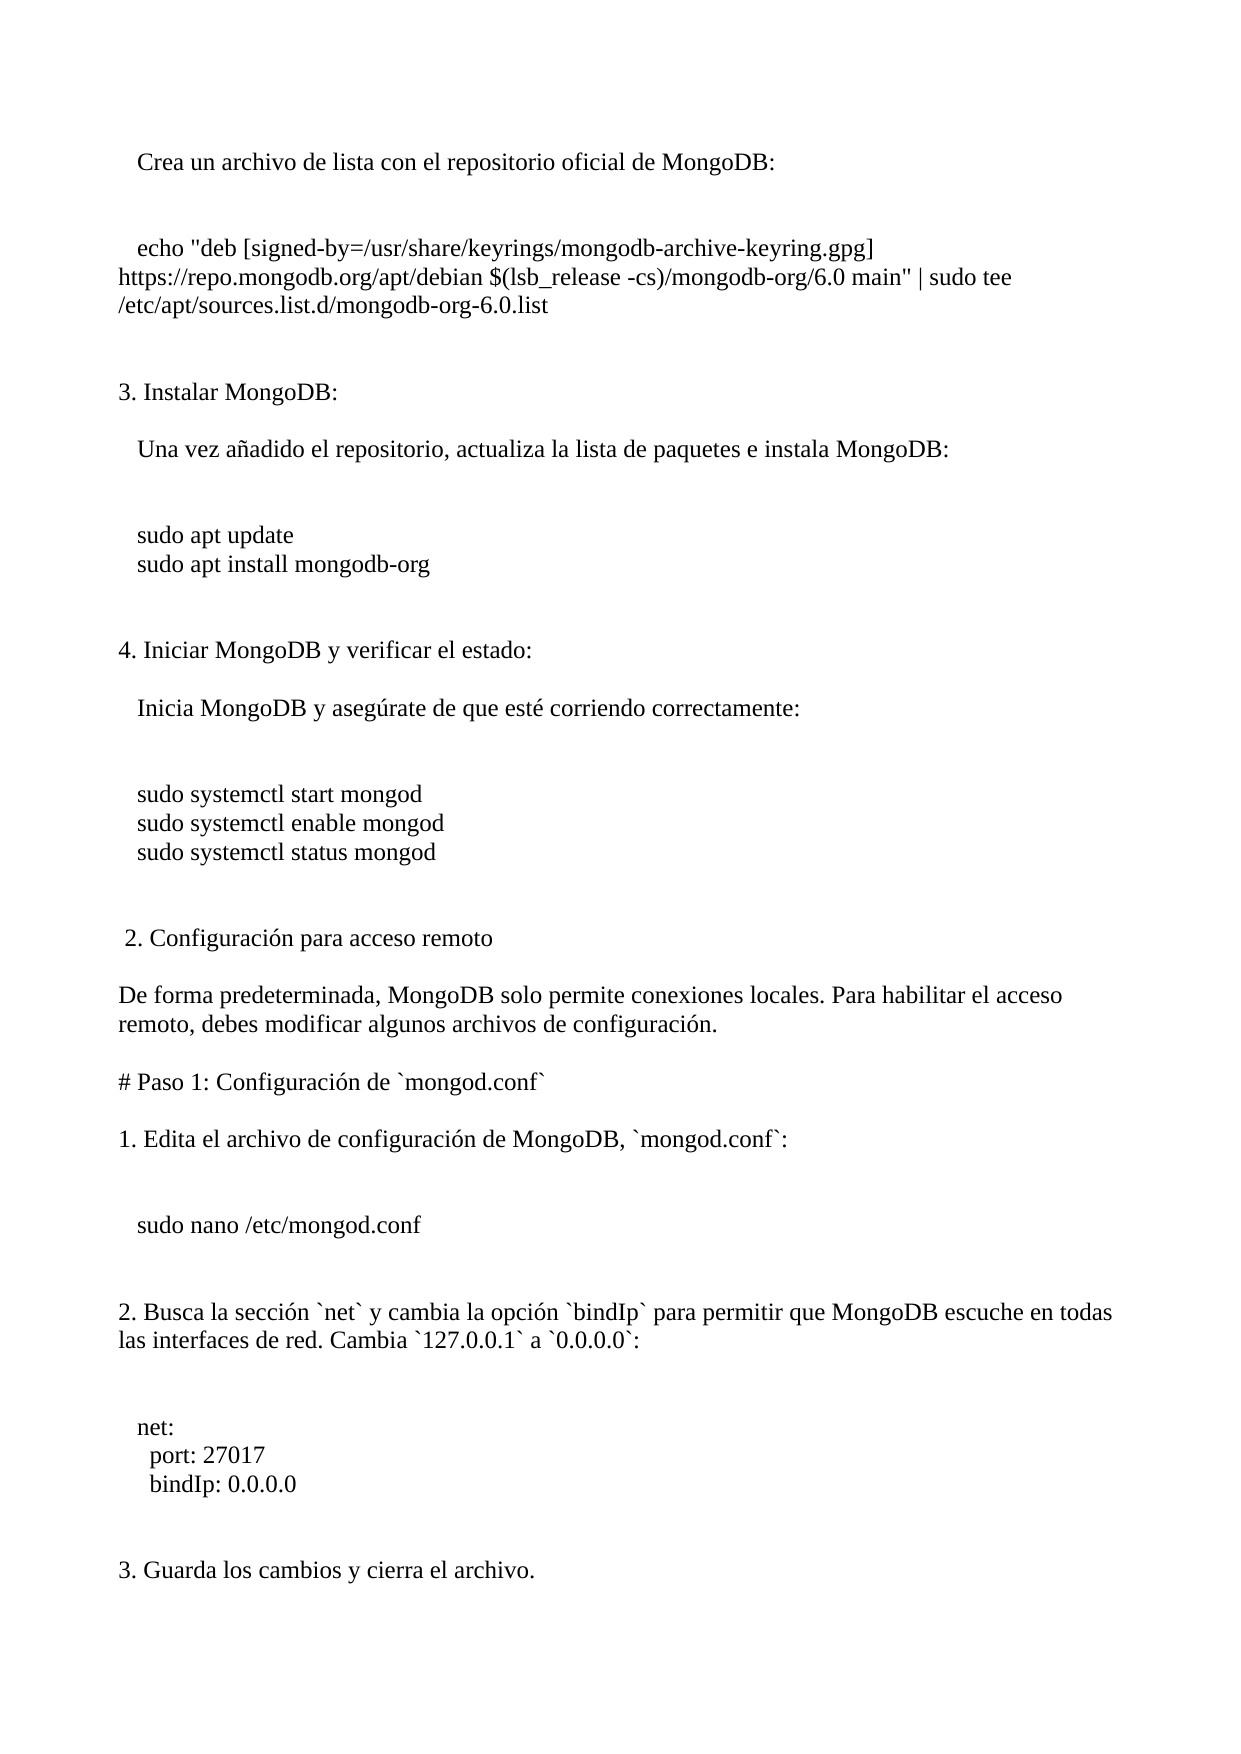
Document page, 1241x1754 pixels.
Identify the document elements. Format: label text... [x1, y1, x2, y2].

text sudo systemctl start mongod [118, 779, 1122, 808]
text Inicia MongoDB y asegúrate de que esté corriendo correctamente: [118, 693, 1122, 722]
text 1. Edita el archivo de configuración de MongoDB, `mongod.conf`: [118, 1124, 1122, 1153]
text sudo apt update [118, 521, 1122, 549]
text echo "deb [signed-by=/usr/share/keyrings/mongodb-archive-keyring.gpg] https://repo.mongodb.org/apt/debian $(lsb_release -cs)/mongodb-org/6.0 main" | sudo tee /etc/apt/sources.list.d/mongodb-org-6.0.list [118, 233, 1122, 319]
text port: 27017 [118, 1441, 1122, 1469]
text 3. Guarda los cambios y cierra el archivo. [118, 1556, 1122, 1584]
text # Paso 1: Configuración de `mongod.conf` [118, 1067, 1122, 1096]
text De forma predeterminada, MongoDB solo permite conexiones locales. Para habilitar el acceso remoto, debes modificar algunos archivos de configuración. [118, 981, 1122, 1038]
text net: [118, 1412, 1122, 1441]
text sudo apt install mongodb-org [118, 549, 1122, 578]
text sudo systemctl enable mongod [118, 808, 1122, 837]
text Crea un archivo de lista con el repositorio oficial de MongoDB: [118, 147, 1122, 176]
text 2. Configuración para acceso remoto [118, 923, 1122, 952]
text 4. Iniciar MongoDB y verificar el estado: [118, 636, 1122, 664]
text sudo systemctl status mongod [118, 837, 1122, 866]
text Una vez añadido el repositorio, actualiza la lista de paquetes e instala MongoDB: [118, 434, 1122, 463]
text 2. Busca la sección `net` y cambia la opción `bindIp` para permitir que MongoDB escuche en todas las interfaces de red. Cambia `127.0.0.1` a `0.0.0.0`: [118, 1297, 1122, 1354]
text bindIp: 0.0.0.0 [118, 1469, 1122, 1498]
text sudo nano /etc/mongod.conf [118, 1211, 1122, 1239]
text 3. Instalar MongoDB: [118, 377, 1122, 406]
